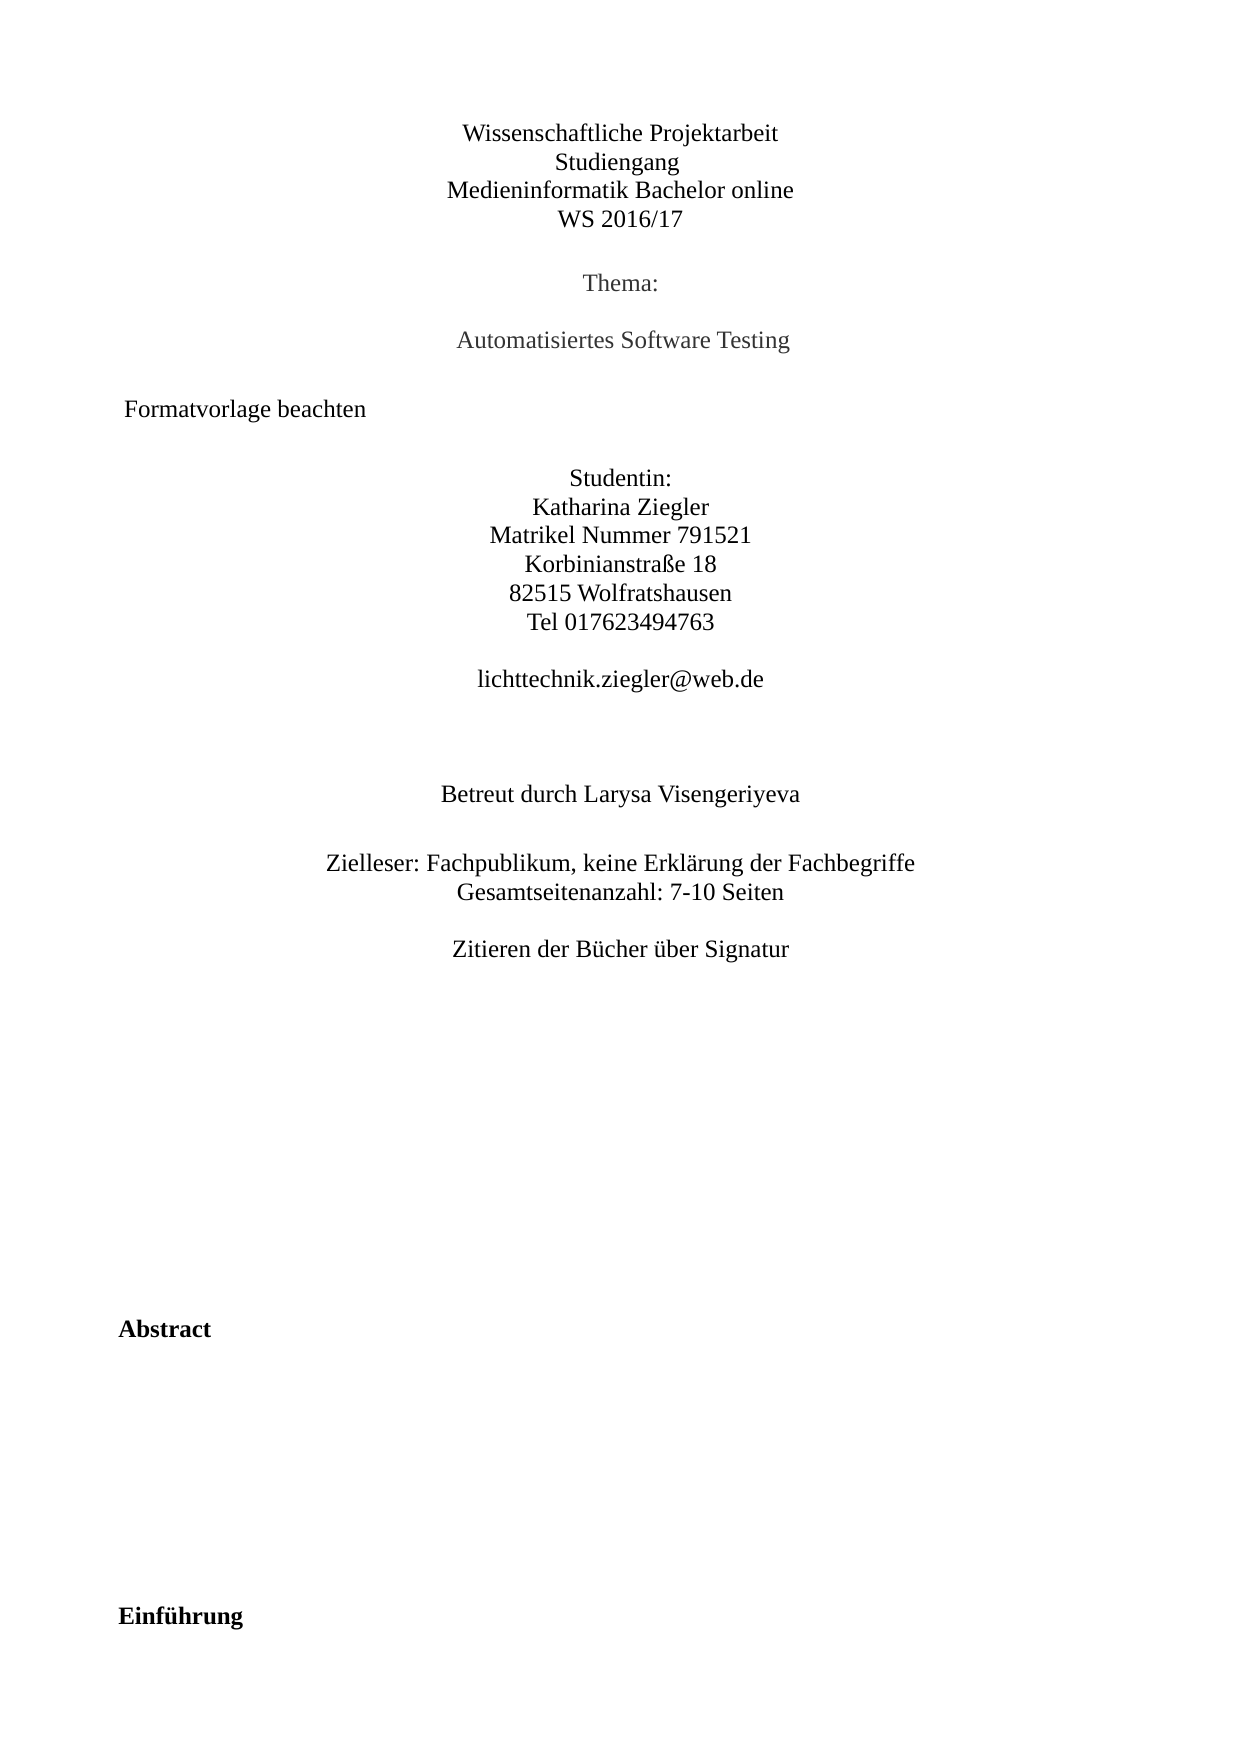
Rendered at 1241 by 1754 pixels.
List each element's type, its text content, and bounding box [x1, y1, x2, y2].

text Medieninformatik Bachelor online [118, 176, 1122, 204]
table_cell Zielleser: Fachpublikum, keine Erklärung der Fachbegriffe Gesamtseitenanzahl: 7-10 Seiten Zitieren der Bücher über Signatur [118, 814, 1123, 969]
text WS 2016/17 [118, 204, 1122, 233]
text Wissenschaftliche Projektarbeit [118, 118, 1122, 147]
text Abstract [118, 1314, 1122, 1343]
text Einführung [118, 1601, 1122, 1630]
table_header Formatvorlage beachten [118, 388, 1123, 428]
table_cell Studentin: Katharina Ziegler Matrikel Nummer 791521 Korbinianstraße 18 82515 Wolfratshausen Tel 017623494763 lichttechnik.ziegler@web.de Betreut durch Larysa Visengeriyeva [118, 429, 1123, 814]
table_header Thema: Automatisiertes Software Testing [118, 262, 1123, 359]
text Studiengang [118, 147, 1122, 176]
